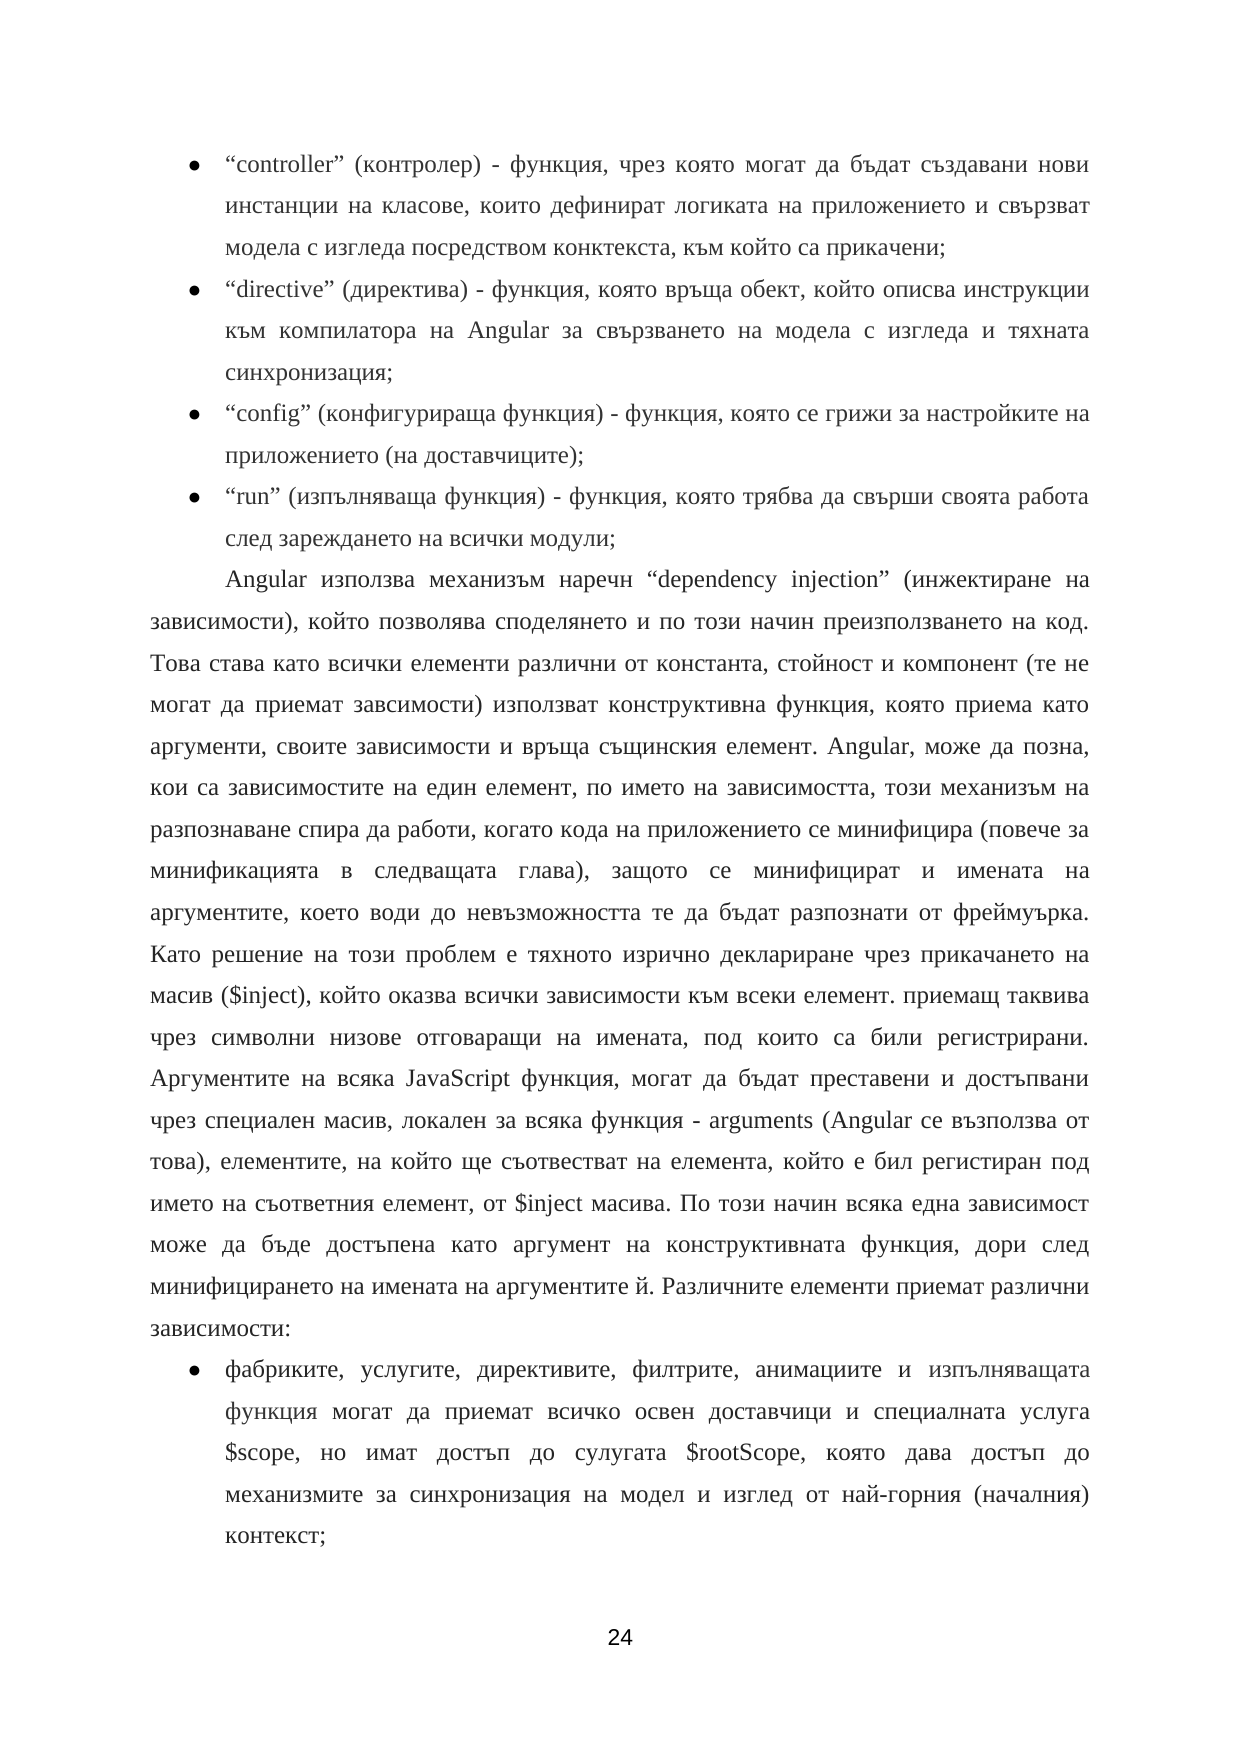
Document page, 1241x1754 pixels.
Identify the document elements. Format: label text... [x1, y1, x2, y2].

list “run” (изпълняваща функция) - функция, която трябва да свърши своята работа след зареждането на всички модули; [187, 482, 1091, 552]
list “controller” (контролер) - функция, чрез която могат да бъдат създавани нови инстанции на класове, които дефинират логиката на приложението и свързват модела с изгледа посредством конктекста, към който са прикачени; [187, 150, 1091, 261]
list “config” (конфигурираща функция) - функция, която се грижи за настройките на приложението (на доставчиците); [187, 399, 1091, 469]
list “directive” (директива) - функция, която връща обект, който описва инструкции към компилатора на Angular за свързването на модела с изгледа и тяхната синхронизация; [187, 275, 1091, 386]
list фабриките, услугите, директивите, филтрите, анимациите и изпълняващата функция могат да приемат всичко освен доставчици и специалната услуга $scope, но имат достъп до сулугата $rootScope, която дава достъп до механизмите за синхронизация на модел и изглед от най-горния (началния) контекст; [187, 1355, 1091, 1549]
text Angular използва механизъм наречн “dependency injection” (инжектиране на зависимости), който позволява споделянето и по този начин преизползването на код. Това става като всички елементи различни от константа, стойност и компонент (те не могат да приемат завсимости) използват конструктивна функция, която приема като аргументи, своите зависимости и връща същинския елемент. Angular, може да позна, кои са зависимостите на един елемент, по името на зависимостта, този механизъм на разпознаване спира да работи, когато кода на приложението се минифицира (повече за минификацията в следващата глава), защото се минифицират и имената на аргументите, което води до невъзможността те да бъдат разпознати от фреймуърка. Като решение на този проблем е тяхното изрично деклариране чрез прикачането на масив ($inject), който оказва всички зависимости към всеки елемент. приемащ таквива чрез символни низове отговаращи на имената, под които са били регистрирани. Аргументите на всяка JavaScript функция, могат да бъдат преставени и достъпвани чрез специален масив, локален за всяка функция - arguments (Angular се възползва от това), елементите, на който ще съотвестват на елемента, който е бил регистиран под името на съответния елемент, от $inject масива. По този начин всяка една зависимост може да бъде достъпена като аргумент на конструктивната функция, дори след минифицирането на имената на аргументите й. Различните елементи приемат различни зависимости: [150, 566, 1091, 1341]
